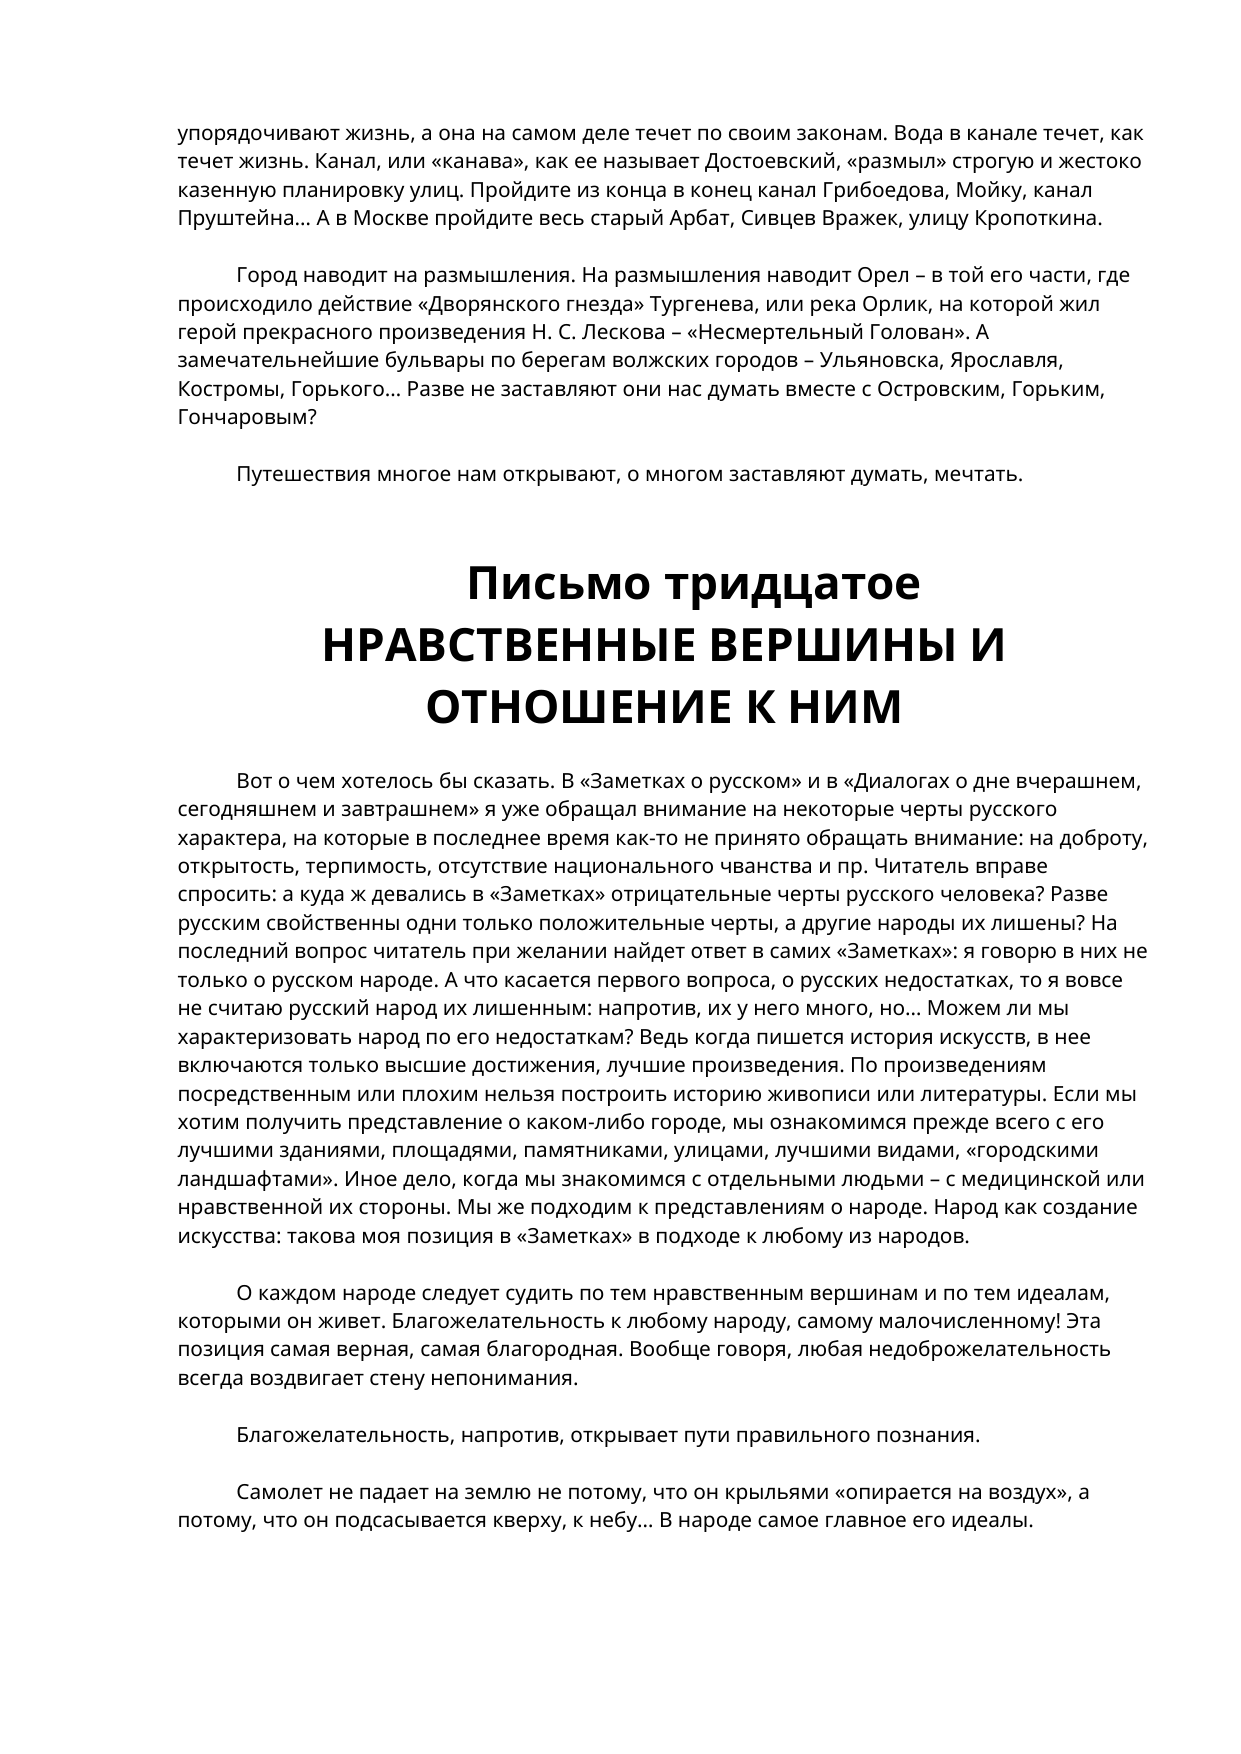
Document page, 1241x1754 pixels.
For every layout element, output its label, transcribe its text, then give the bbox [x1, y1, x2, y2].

text Самолет не падает на землю не потому, что он крыльями «опирается на воздух», а потому, что он подсасывается кверху, к небу… В народе самое главное его идеалы. [177, 1477, 1152, 1534]
text Письмо тридцатое НРАВСТВЕННЫЕ ВЕРШИНЫ И ОТНОШЕНИЕ К НИМ [177, 550, 1152, 737]
text упорядочивают жизнь, а она на самом деле течет по своим законам. Вода в канале течет, как течет жизнь. Канал, или «канава», как ее называет Достоевский, «размыл» строгую и жестоко казенную планировку улиц. Пройдите из конца в конец канал Грибоедова, Мойку, канал Пруштейна… А в Москве пройдите весь старый Арбат, Сивцев Вражек, улицу Кропоткина. [177, 118, 1152, 260]
text Путешествия многое нам открывают, о многом заставляют думать, мечтать. [177, 459, 1152, 488]
text Вот о чем хотелось бы сказать. В «Заметках о русском» и в «Диалогах о дне вчерашнем, сегодняшнем и завтрашнем» я уже обращал внимание на некоторые черты русского характера, на которые в последнее время как-то не принято обращать внимание: на доброту, открытость, терпимость, отсутствие национального чванства и пр. Читатель вправе спросить: а куда ж девались в «Заметках» отрицательные черты русского человека? Разве русским свойственны одни только положительные черты, а другие народы их лишены? На последний вопрос читатель при желании найдет ответ в самих «Заметках»: я говорю в них не только о русском народе. А что касается первого вопроса, о русских недостатках, то я вовсе не считаю русский народ их лишенным: напротив, их у него много, но… Можем ли мы характеризовать народ по его недостаткам? Ведь когда пишется история искусств, в нее включаются только высшие достижения, лучшие произведения. По произведениям посредственным или плохим нельзя построить историю живописи или литературы. Если мы хотим получить представление о каком-либо городе, мы ознакомимся прежде всего с его лучшими зданиями, площадями, памятниками, улицами, лучшими видами, «городскими ландшафтами». Иное дело, когда мы знакомимся с отдельными людьми – с медицинской или нравственной их стороны. Мы же подходим к представлениям о народе. Народ как создание искусства: такова моя позиция в «Заметках» в подходе к любому из народов. [177, 766, 1152, 1278]
text Благожелательность, напротив, открывает пути правильного познания. [177, 1420, 1152, 1477]
text О каждом народе следует судить по тем нравственным вершинам и по тем идеалам, которыми он живет. Благожелательность к любому народу, самому малочисленному! Эта позиция самая верная, самая благородная. Вообще говоря, любая недоброжелательность всегда воздвигает стену непонимания. [177, 1278, 1152, 1420]
text Город наводит на размышления. На размышления наводит Орел – в той его части, где происходило действие «Дворянского гнезда» Тургенева, или река Орлик, на которой жил герой прекрасного произведения Н. С. Лескова – «Несмертельный Голован». А замечательнейшие бульвары по берегам волжских городов – Ульяновска, Ярославля, Костромы, Горького… Разве не заставляют они нас думать вместе с Островским, Горьким, Гончаровым? [177, 260, 1152, 459]
